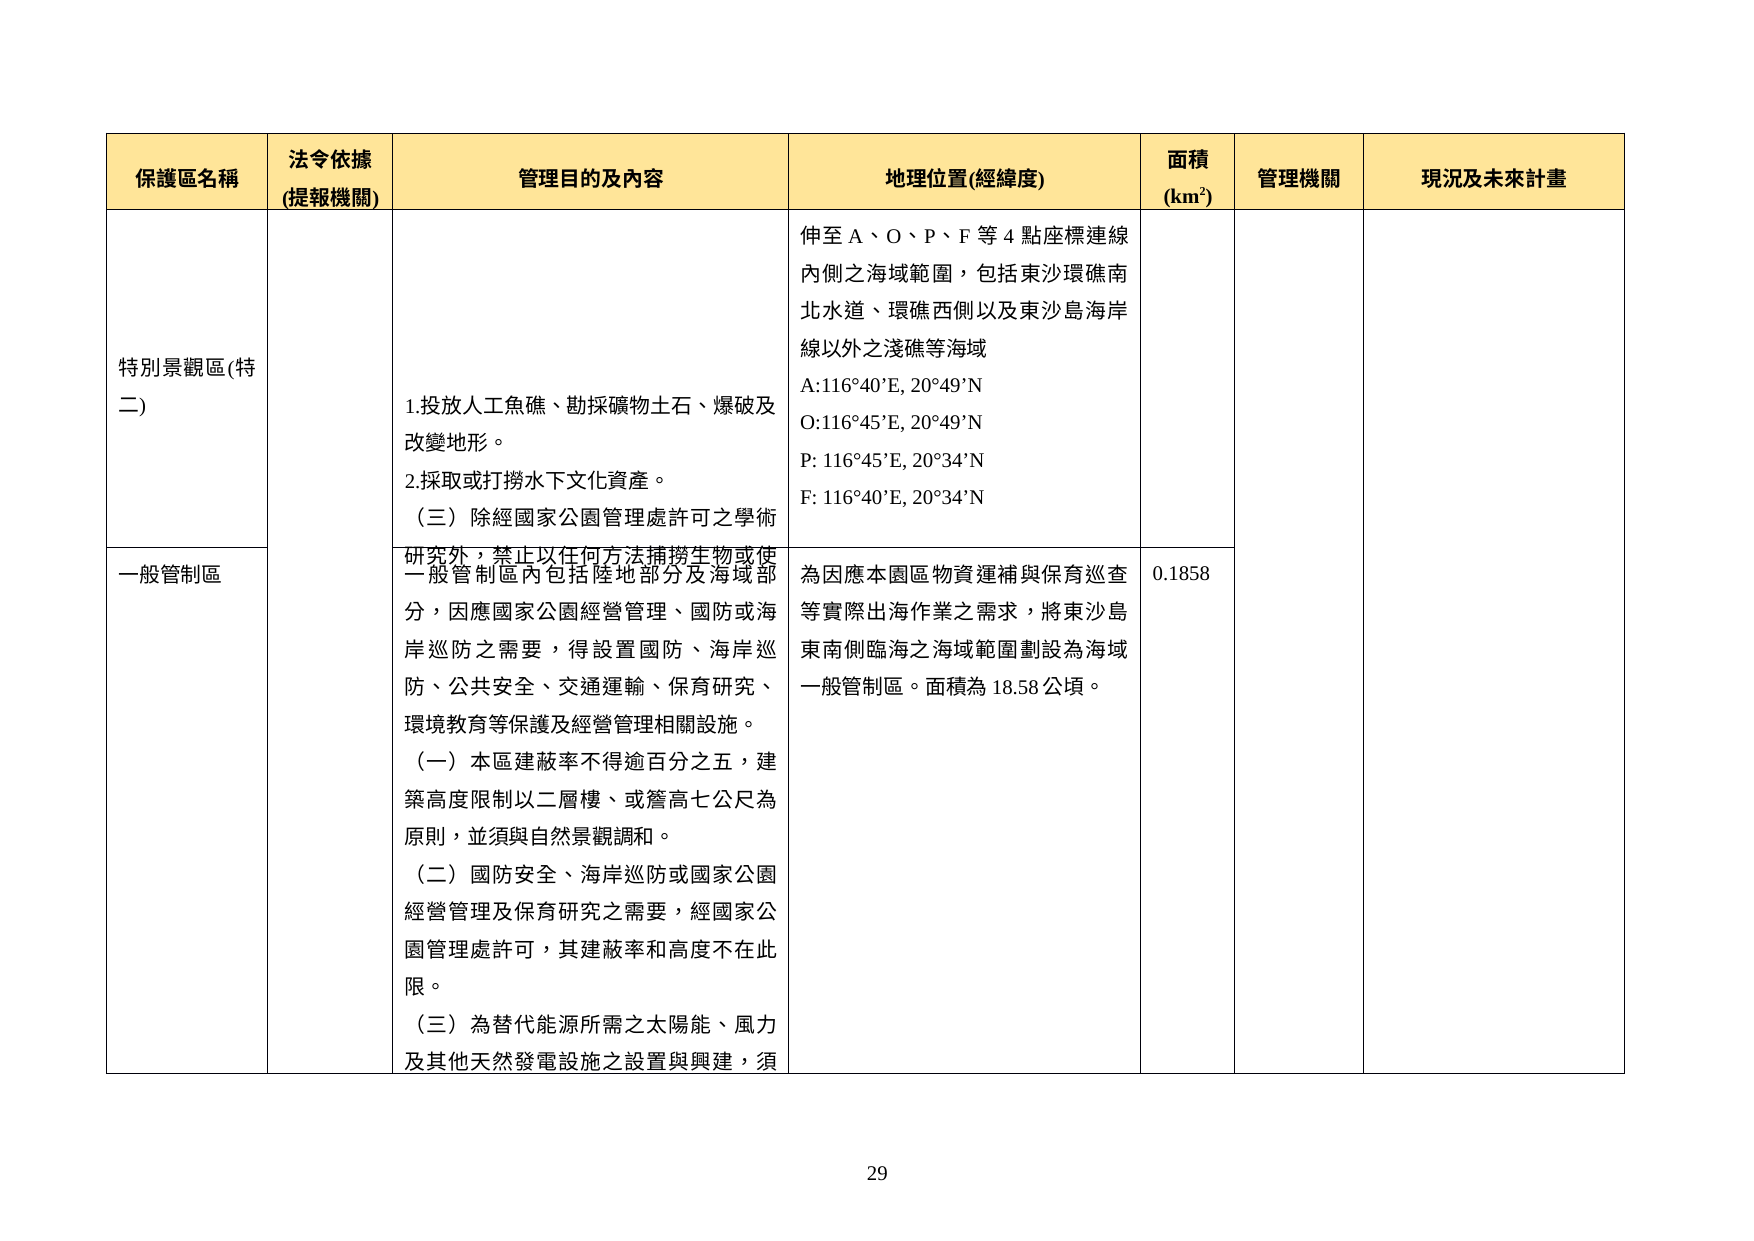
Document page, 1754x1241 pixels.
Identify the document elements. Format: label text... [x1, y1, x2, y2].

table_header 地理位置(經緯度) [789, 134, 1140, 209]
table_cell [1141, 210, 1234, 547]
table_cell 伸至A、O、P、F 等4 點座標連線內側之海域範圍，包括東沙環礁南北水道、環礁西側以及東沙島海岸線以外之淺礁等海域 A:116°40’E, 20°49’N O:116°45’E, 20°49’N P: 116°45’E, 20°34’N F: 116°40’E, 20°34’N [789, 210, 1140, 547]
table_cell 一般管制區 [107, 548, 267, 1073]
table_cell [268, 210, 392, 1073]
table_cell 海域特別景觀區之海域及東沙島潟湖特別景觀區之水域，以保護海洋特殊天然景緻、維護海洋環境及生物多樣性為目的，其使用應依下列規定： （一）除必要之國防、巡防、安全、衛生、保育研究及環境教育設施外，不得興建任何設施或新堆置消波設施。 （二）除為安全、保育研究之需，經國家公園主管機關許可外，禁止從事下列行為： 1.投放人工魚礁、勘採礦物土石、爆破及改變地形。 2.採取或打撈水下文化資產。 （三）除經國家公園管理處許可之學術研究外，禁止以任何方法捕撈生物或使用化學藥劑。 （四）經國家公園管理處許可，得作學術研究調查和環境教育潛水或浮潛活動。 [393, 210, 788, 547]
table_cell 一般管制區內包括陸地部分及海域部分，因應國家公園經營管理、國防或海岸巡防之需要，得設置國防、海岸巡防、公共安全、交通運輸、保育研究、環境教育等保護及經營管理相關設施。 （一）本區建蔽率不得逾百分之五，建築高度限制以二層樓、或簷高七公尺為原則，並須與自然景觀調和。 （二）國防安全、海岸巡防或國家公園經營管理及保育研究之需要，經國家公園管理處許可，其建蔽率和高度不在此限。 （三）為替代能源所需之太陽能、風力及其他天然發電設施之設置與興建，須經國家公園管理處許可，其建蔽率和高度不受限制，惟須與自然景觀調和。 （四）本區具有歷史文化價值的建築物、設施及有關文物，經認定應予保存維護者，如確有整建、修建之必要，應忠於原貌，依原有或類似之材質修復之。 [393, 548, 788, 1073]
table_cell [1235, 210, 1363, 1073]
table_header 管理目的及內容 [393, 134, 788, 209]
table_header 面積(km2) [1141, 134, 1234, 209]
table_cell [1364, 210, 1624, 1073]
table_header 保護區名稱 [107, 134, 267, 209]
table_header 管理機關 [1235, 134, 1363, 209]
table_cell 特別景觀區(特二) [107, 210, 267, 547]
table_cell 為因應本園區物資運補與保育巡查等實際出海作業之需求，將東沙島東南側臨海之海域範圍劃設為海域一般管制區。面積為18.58公頃。 [789, 548, 1140, 1073]
table_header 法令依據 (提報機關) [268, 134, 392, 209]
table_header 現況及未來計畫 [1364, 134, 1624, 209]
table_cell 0.1858 [1141, 548, 1234, 1073]
